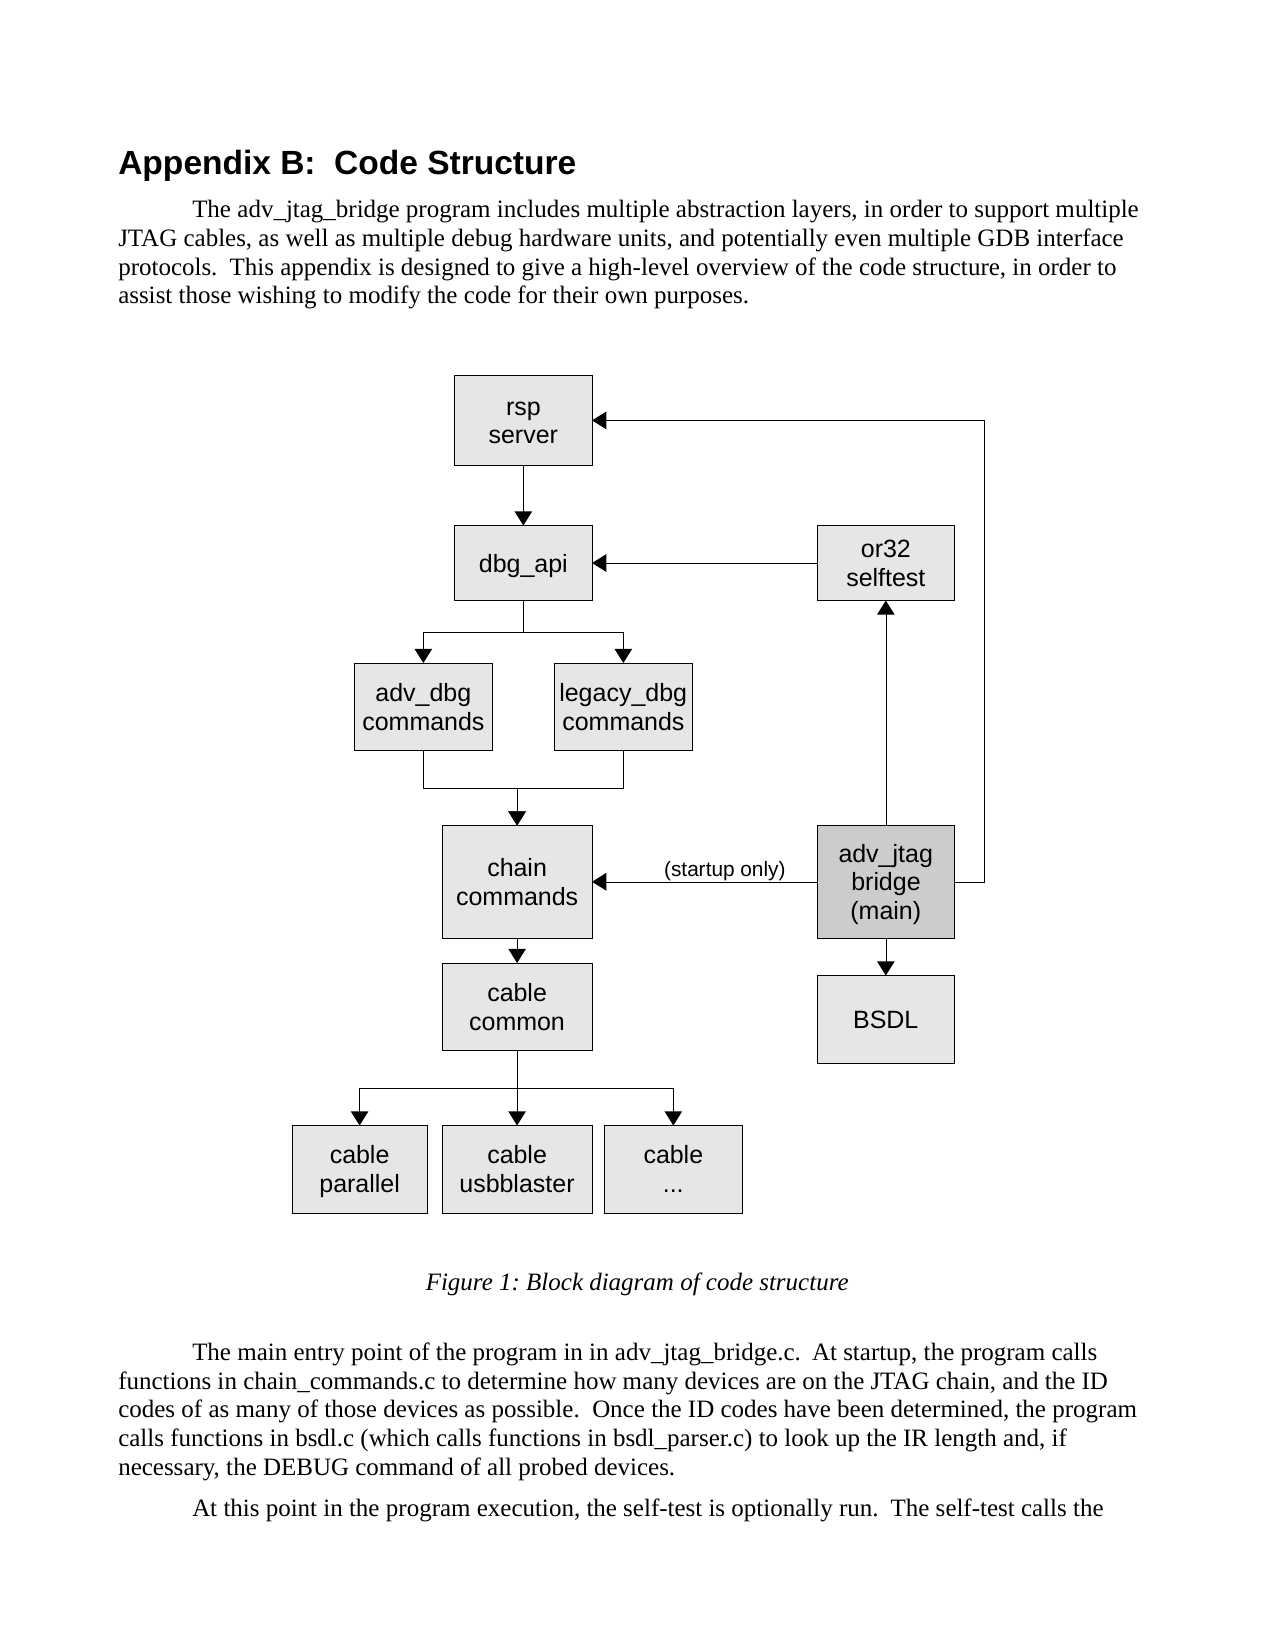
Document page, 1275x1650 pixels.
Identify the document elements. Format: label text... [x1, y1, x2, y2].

text The main entry point of the program in in adv_jtag_bridge.c. At startup, the program calls functions in chain_commands.c to determine how many devices are on the JTAG chain, and the ID codes of as many of those devices as possible. Once the ID codes have been determined, the program calls functions in bsdl.c (which calls functions in bsdl_parser.c) to look up the IR length and, if necessary, the DEBUG command of all probed devices. [118, 1337, 1157, 1481]
text Figure 1: Block diagram of code structure [118, 1267, 1158, 1296]
subtitle Appendix B: Code Structure [118, 143, 1157, 182]
text The adv_jtag_bridge program includes multiple abstraction layers, in order to support multiple JTAG cables, as well as multiple debug hardware units, and potentially even multiple GDB interface protocols. This appendix is designed to give a high-level overview of the code structure, in order to assist those wishing to modify the code for their own purposes. [118, 194, 1157, 309]
text At this point in the program execution, the self-test is optionally run. The self-test calls the [118, 1493, 1157, 1522]
